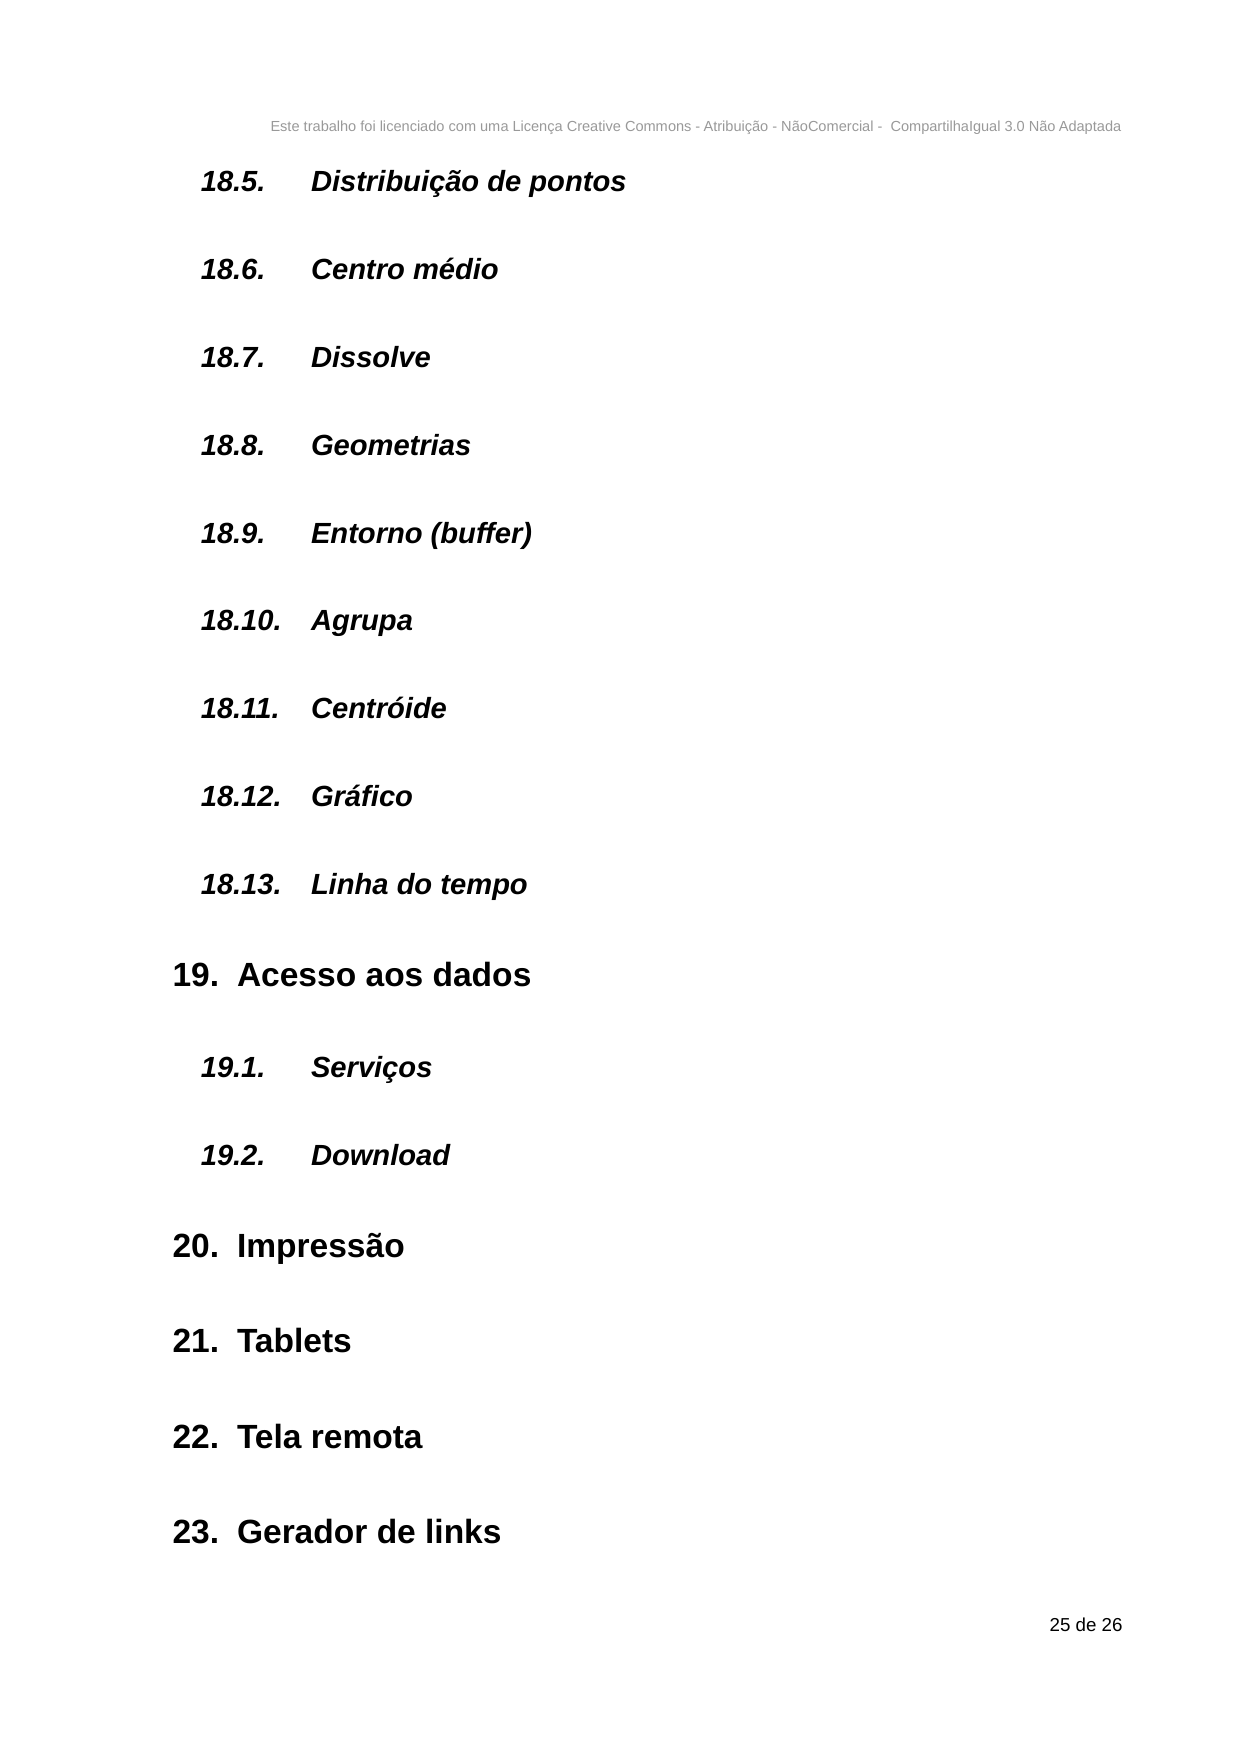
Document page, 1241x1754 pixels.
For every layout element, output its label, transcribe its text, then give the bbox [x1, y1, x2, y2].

subtitle Dissolve [163, 340, 1077, 373]
subtitle Linha do tempo [163, 867, 1077, 900]
subtitle Gerador de links [163, 1512, 1077, 1551]
subtitle Distribuição de pontos [163, 164, 1077, 198]
subtitle Tablets [163, 1321, 1077, 1360]
subtitle Centróide [163, 691, 1077, 725]
subtitle Centro médio [163, 252, 1077, 286]
subtitle Geometrias [163, 428, 1077, 461]
subtitle Entorno (buffer) [163, 516, 1077, 549]
subtitle Gráfico [163, 779, 1077, 813]
subtitle Impressão [163, 1226, 1077, 1264]
subtitle Acesso aos dados [163, 955, 1077, 993]
subtitle Tela remota [163, 1417, 1077, 1455]
subtitle Agrupa [163, 603, 1077, 637]
subtitle Serviços [163, 1050, 1077, 1084]
subtitle Download [163, 1138, 1077, 1171]
